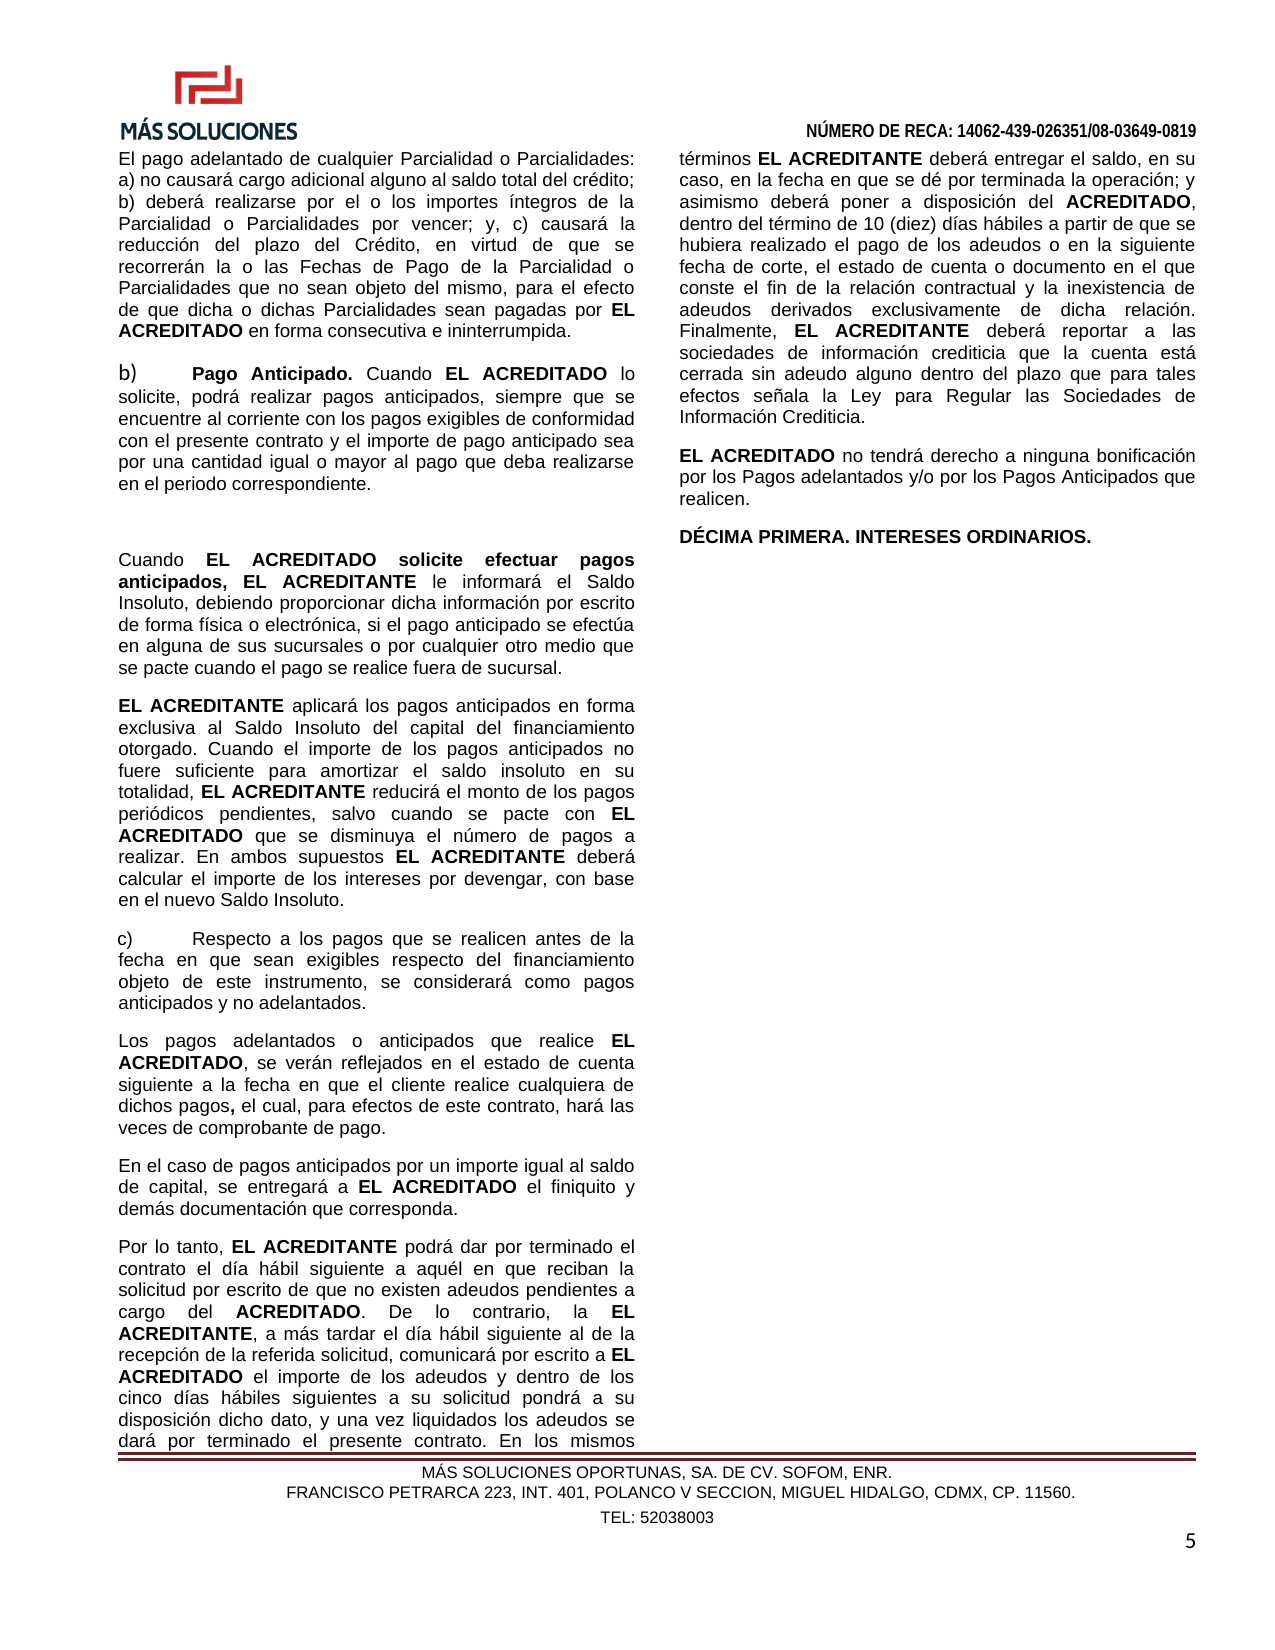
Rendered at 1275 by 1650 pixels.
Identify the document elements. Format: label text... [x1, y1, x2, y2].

text Los pagos adelantados o anticipados que realice EL ACREDITADO, se verán reflejados en el estado de cuenta siguiente a la fecha en que el cliente realice cualquiera de dichos pagos, el cual, para efectos de este contrato, hará las veces de comprobante de pago. [118, 1030, 635, 1138]
text EL ACREDITADO no tendrá derecho a ninguna bonificación por los Pagos adelantados y/o por los Pagos Anticipados que realicen. [679, 444, 1196, 509]
list Respecto a los pagos que se realicen antes de la fecha en que sean exigibles respecto del financiamiento objeto de este instrumento, se considerará como pagos anticipados y no adelantados. [117, 927, 635, 1014]
text En el caso de pagos anticipados por un importe igual al saldo de capital, se entregará a EL ACREDITADO el finiquito y demás documentación que corresponda. [118, 1155, 635, 1219]
text El pago adelantado de cualquier Parcialidad o Parcialidades: a) no causará cargo adicional alguno al saldo total del crédito; b) deberá realizarse por el o los importes íntegros de la Parcialidad o Parcialidades por vencer; y, c) causará la reducción del plazo del Crédito, en virtud de que se recorrerán la o las Fechas de Pago de la Parcialidad o Parcialidades que no sean objeto del mismo, para el efecto de que dicha o dichas Parcialidades sean pagadas por EL ACREDITADO en forma consecutiva e ininterrumpida. [118, 148, 635, 342]
list Pago Anticipado. Cuando EL ACREDITADO lo solicite, podrá realizar pagos anticipados, siempre que se encuentre al corriente con los pagos exigibles de conformidad con el presente contrato y el importe de pago anticipado sea por una cantidad igual o mayor al pago que deba realizarse en el periodo correspondiente. [118, 358, 635, 494]
text DÉCIMA PRIMERA. INTERESES ORDINARIOS. [679, 526, 1196, 547]
text Por lo tanto, EL ACREDITANTE podrá dar por terminado el contrato el día hábil siguiente a aquél en que reciban la solicitud por escrito de que no existen adeudos pendientes a cargo del ACREDITADO. De lo contrario, la EL ACREDITANTE, a más tardar el día hábil siguiente al de la recepción de la referida solicitud, comunicará por escrito a EL ACREDITADO el importe de los adeudos y dentro de los cinco días hábiles siguientes a su solicitud pondrá a su disposición dicho dato, y una vez liquidados los adeudos se dará por terminado el presente contrato. En los mismos [118, 1236, 635, 1452]
text EL ACREDITANTE aplicará los pagos anticipados en forma exclusiva al Saldo Insoluto del capital del financiamiento otorgado. Cuando el importe de los pagos anticipados no fuere suficiente para amortizar el saldo insoluto en su totalidad, EL ACREDITANTE reducirá el monto de los pagos periódicos pendientes, salvo cuando se pacte con EL ACREDITADO que se disminuya el número de pagos a realizar. En ambos supuestos EL ACREDITANTE deberá calcular el importe de los intereses por devengar, con base en el nuevo Saldo Insoluto. [118, 695, 635, 911]
picture [115, 60, 302, 148]
text términos EL ACREDITANTE deberá entregar el saldo, en su caso, en la fecha en que se dé por terminada la operación; y asimismo deberá poner a disposición del ACREDITADO, dentro del término de 10 (diez) días hábiles a partir de que se hubiera realizado el pago de los adeudos o en la siguiente fecha de corte, el estado de cuenta o documento en el que conste el fin de la relación contractual y la inexistencia de adeudos derivados exclusivamente de dicha relación. Finalmente, EL ACREDITANTE deberá reportar a las sociedades de información crediticia que la cuenta está cerrada sin adeudo alguno dentro del plazo que para tales efectos señala la Ley para Regular las Sociedades de Información Crediticia. [679, 148, 1196, 428]
text Cuando EL ACREDITADO solicite efectuar pagos anticipados, EL ACREDITANTE le informará el Saldo Insoluto, debiendo proporcionar dicha información por escrito de forma física o electrónica, si el pago anticipado se efectúa en alguna de sus sucursales o por cualquier otro medio que se pacte cuando el pago se realice fuera de sucursal. [118, 549, 635, 678]
